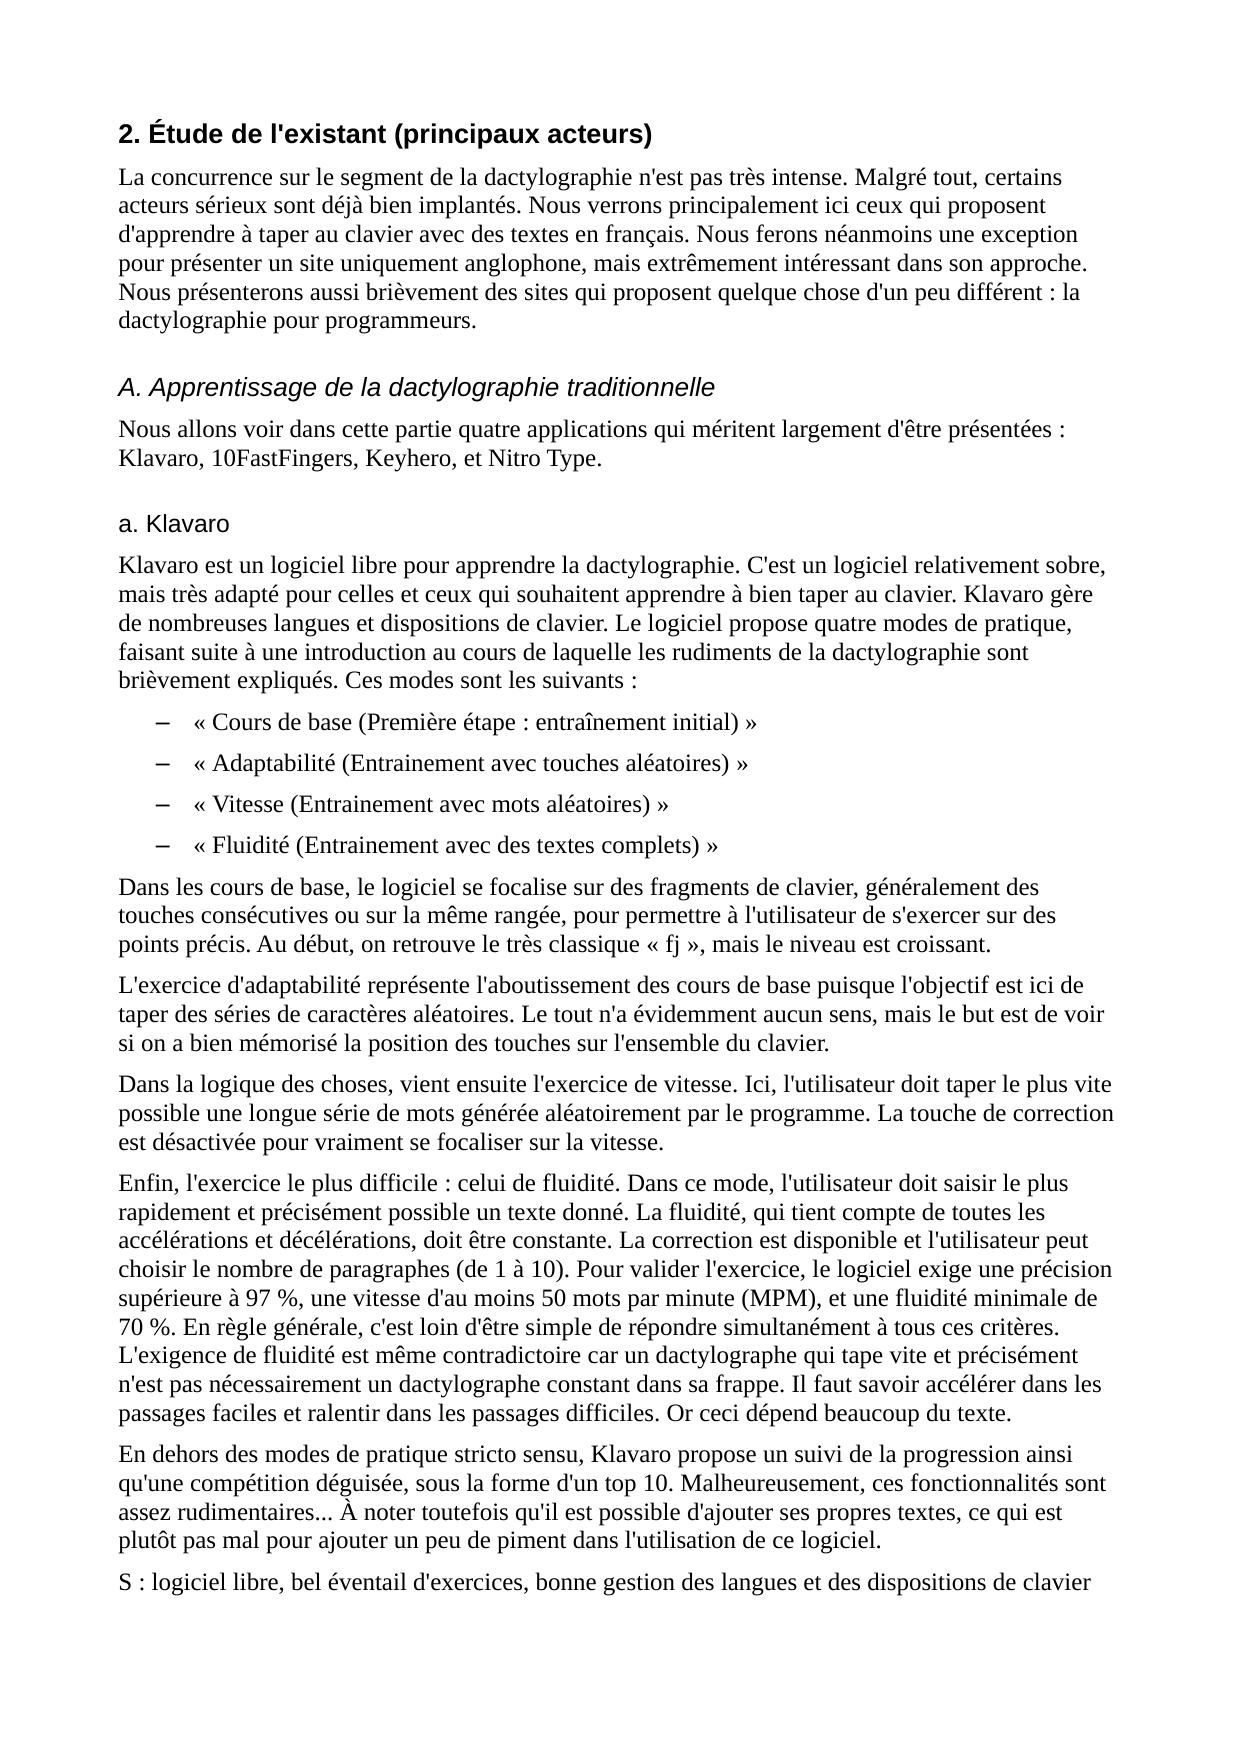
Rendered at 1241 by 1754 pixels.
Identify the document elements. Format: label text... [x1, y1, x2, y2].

text La concurrence sur le segment de la dactylographie n'est pas très intense. Malgré tout, certains acteurs sérieux sont déjà bien implantés. Nous verrons principalement ici ceux qui proposent d'apprendre à taper au clavier avec des textes en français. Nous ferons néanmoins une exception pour présenter un site uniquement anglophone, mais extrêmement intéressant dans son approche. Nous présenterons aussi brièvement des sites qui proposent quelque chose d'un peu différent : la dactylographie pour programmeurs. [118, 162, 1122, 334]
list « Adaptabilité (Entrainement avec touches aléatoires) » [156, 748, 1122, 777]
list « Fluidité (Entrainement avec des textes complets) » [156, 831, 1122, 859]
subtitle A. Apprentissage de la dactylographie traditionnelle [118, 372, 1122, 402]
text Dans les cours de base, le logiciel se focalise sur des fragments de clavier, généralement des touches consécutives ou sur la même rangée, pour permettre à l'utilisateur de s'exercer sur des points précis. Au début, on retrouve le très classique « fj », mais le niveau est croissant. [118, 872, 1122, 958]
text S : logiciel libre, bel éventail d'exercices, bonne gestion des langues et des dispositions de clavier [118, 1567, 1122, 1596]
text En dehors des modes de pratique stricto sensu, Klavaro propose un suivi de la progression ainsi qu'une compétition déguisée, sous la forme d'un top 10. Malheureusement, ces fonctionnalités sont assez rudimentaires... À noter toutefois qu'il est possible d'ajouter ses propres textes, ce qui est plutôt pas mal pour ajouter un peu de piment dans l'utilisation de ce logiciel. [118, 1439, 1122, 1554]
text Dans la logique des choses, vient ensuite l'exercice de vitesse. Ici, l'utilisateur doit taper le plus vite possible une longue série de mots générée aléatoirement par le programme. La touche de correction est désactivée pour vraiment se focaliser sur la vitesse. [118, 1069, 1122, 1156]
list « Vitesse (Entrainement avec mots aléatoires) » [156, 789, 1122, 818]
text Klavaro est un logiciel libre pour apprendre la dactylographie. C'est un logiciel relativement sobre, mais très adapté pour celles et ceux qui souhaitent apprendre à bien taper au clavier. Klavaro gère de nombreuses langues et dispositions de clavier. Le logiciel propose quatre modes de pratique, faisant suite à une introduction au cours de laquelle les rudiments de la dactylographie sont brièvement expliqués. Ces modes sont les suivants : [118, 551, 1122, 694]
list « Cours de base (Première étape : entraînement initial) » [156, 707, 1122, 736]
text L'exercice d'adaptabilité représente l'aboutissement des cours de base puisque l'objectif est ici de taper des séries de caractères aléatoires. Le tout n'a évidemment aucun sens, mais le but est de voir si on a bien mémorisé la position des touches sur l'ensemble du clavier. [118, 971, 1122, 1057]
text Nous allons voir dans cette partie quatre applications qui méritent largement d'être présentées : Klavaro, 10FastFingers, Keyhero, et Nitro Type. [118, 414, 1122, 472]
text Enfin, l'exercice le plus difficile : celui de fluidité. Dans ce mode, l'utilisateur doit saisir le plus rapidement et précisément possible un texte donné. La fluidité, qui tient compte de toutes les accélérations et décélérations, doit être constante. La correction est disponible et l'utilisateur peut choisir le nombre de paragraphes (de 1 à 10). Pour valider l'exercice, le logiciel exige une précision supérieure à 97 %, une vitesse d'au moins 50 mots par minute (MPM), et une fluidité minimale de 70 %. En règle générale, c'est loin d'être simple de répondre simultanément à tous ces critères. L'exigence de fluidité est même contradictoire car un dactylographe qui tape vite et précisément n'est pas nécessairement un dactylographe constant dans sa frappe. Il faut savoir accélérer dans les passages faciles et ralentir dans les passages difficiles. Or ceci dépend beaucoup du texte. [118, 1168, 1122, 1427]
subtitle 2. Étude de l'existant (principaux acteurs) [118, 118, 1122, 149]
subtitle a. Klavaro [118, 509, 1122, 538]
